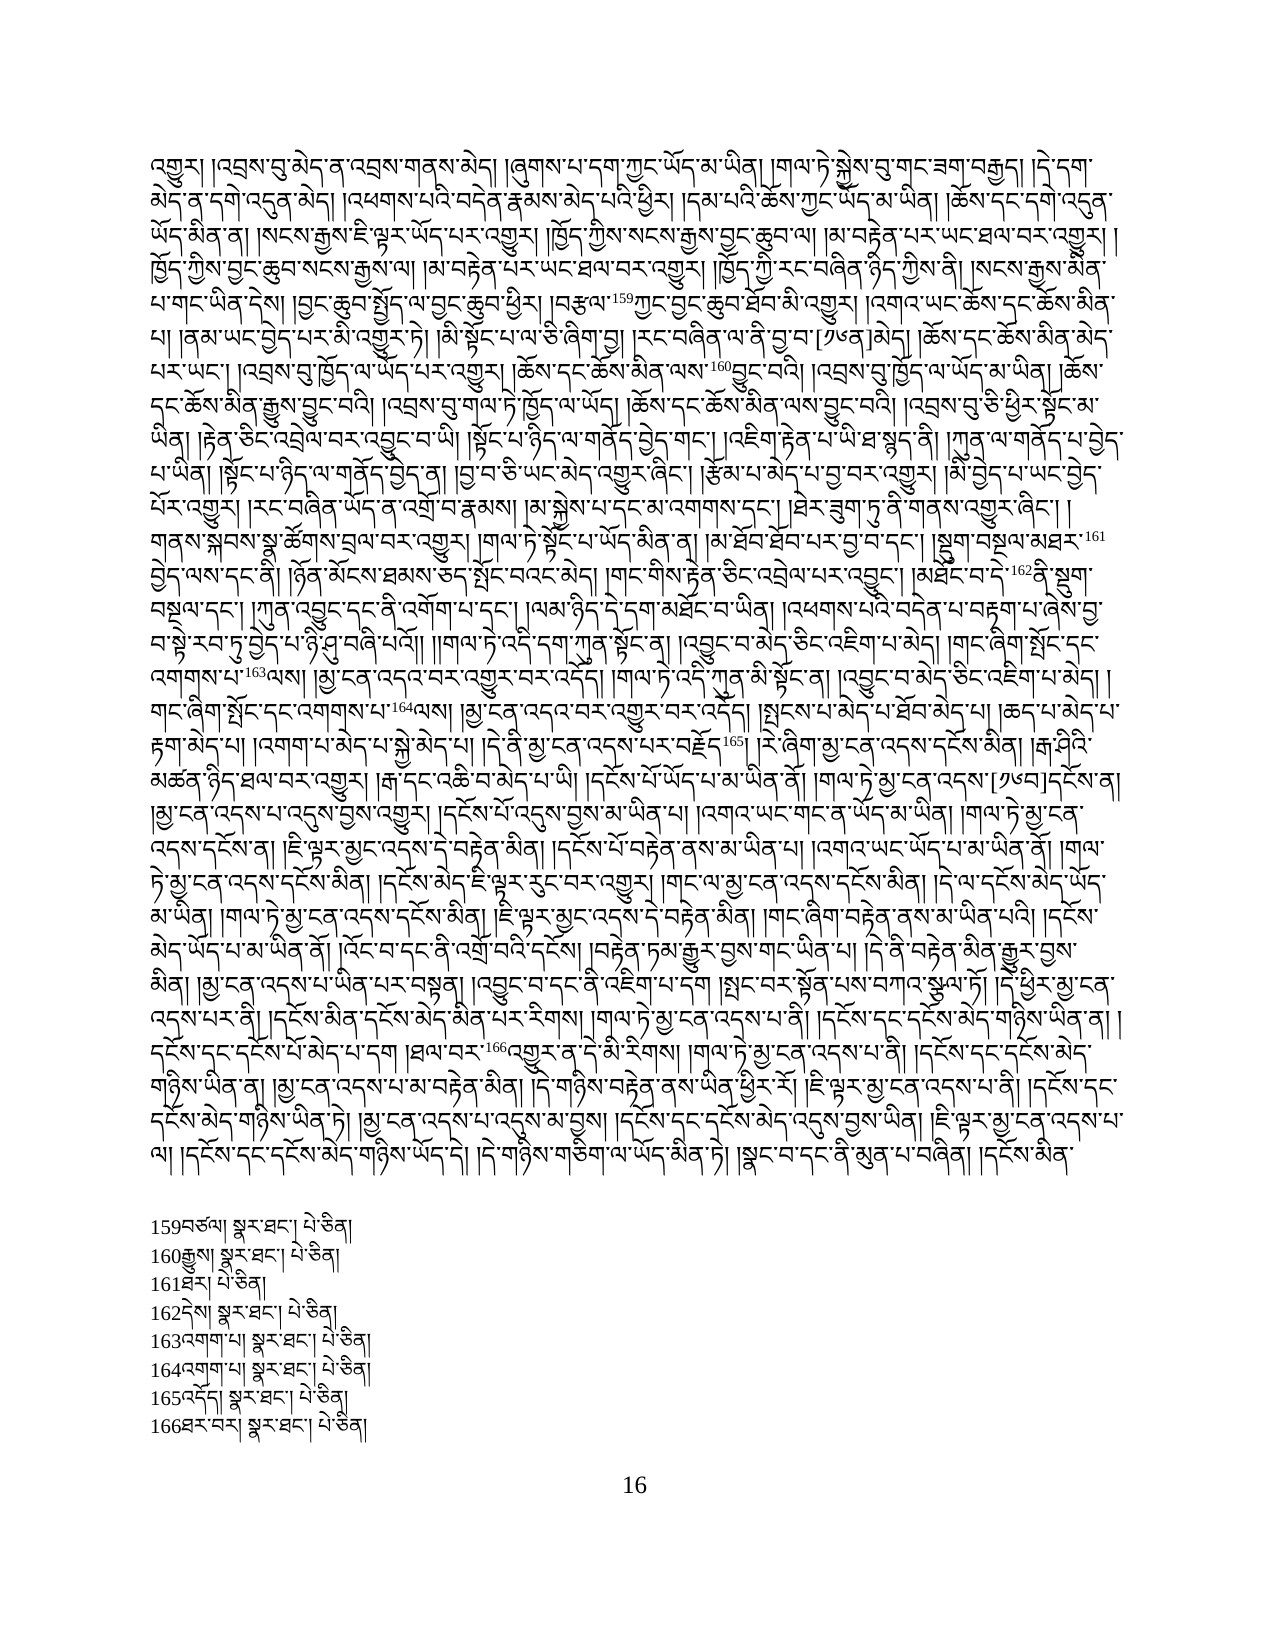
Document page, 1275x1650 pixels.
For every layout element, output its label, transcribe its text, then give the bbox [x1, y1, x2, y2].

text འགག་པ། སྣར་ཐང་། པེ་ཅིན། [150, 1326, 1125, 1355]
text རྒྱུས། སྣར་ཐང་། པེ་ཅིན། [150, 1241, 1125, 1269]
text དེས། སྣར་ཐང་། པེ་ཅིན། [150, 1298, 1125, 1326]
text འདོད། སྣར་ཐང་། པེ་ཅིན། [150, 1383, 1125, 1412]
text ཐར་བར། སྣར་ཐང་། པེ་ཅིན། [150, 1412, 1125, 1440]
text འགག་པ། སྣར་ཐང་། པེ་ཅིན། [150, 1355, 1125, 1383]
text ཐར། པེ་ཅིན། [150, 1269, 1125, 1298]
text བཙལ། སྣར་ཐང་། པེ་ཅིན། [150, 1212, 1125, 1241]
